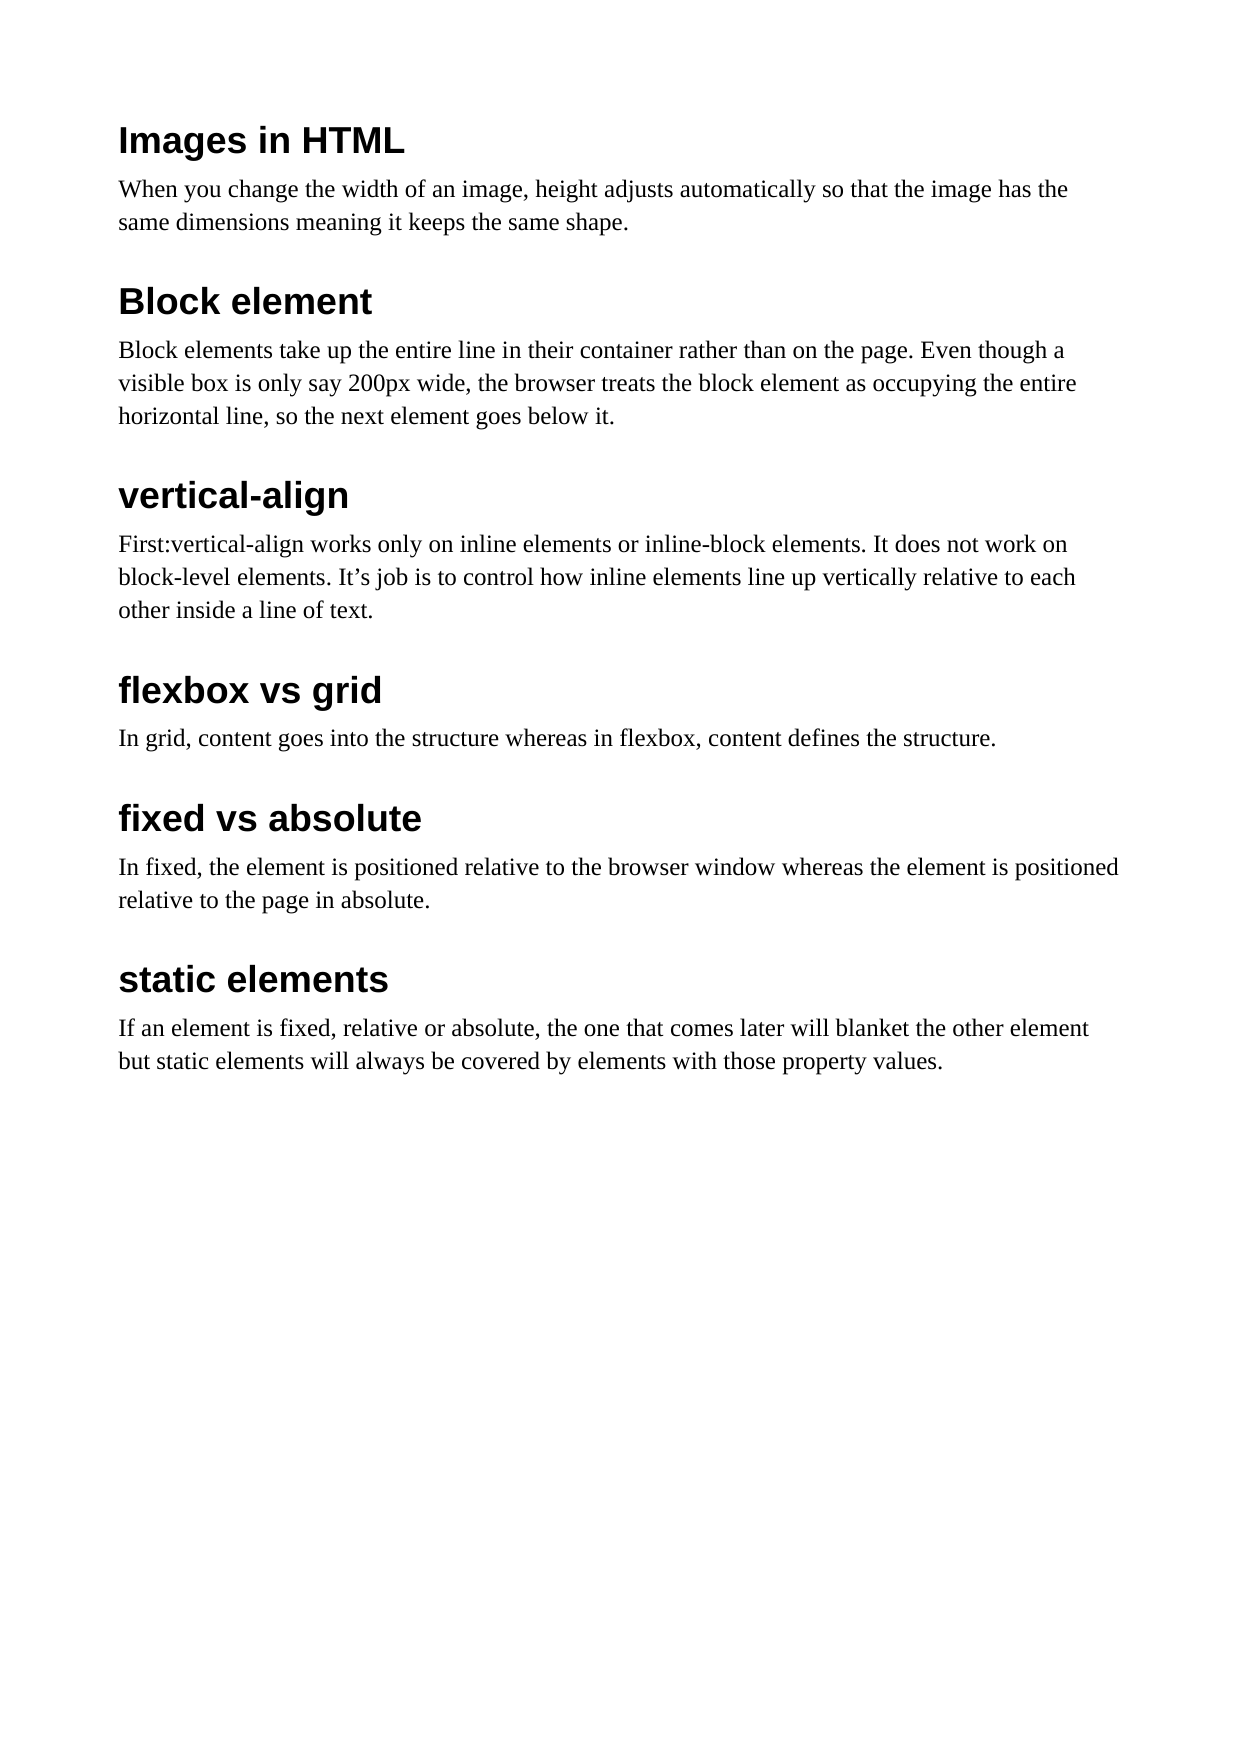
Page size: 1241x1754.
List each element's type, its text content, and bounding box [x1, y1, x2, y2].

subtitle Images in HTML [118, 118, 1122, 161]
subtitle static elements [118, 957, 1122, 1001]
text If an element is fixed, relative or absolute, the one that comes later will blanket the other element but static elements will always be covered by elements with those property values. [118, 1013, 1122, 1075]
text When you change the width of an image, height adjusts automatically so that the image has the same dimensions meaning it keeps the same shape. [118, 174, 1122, 236]
text Block elements take up the entire line in their container rather than on the page. Even though a visible box is only say 200px wide, the browser treats the block element as occupying the entire horizontal line, so the next element goes below it. [118, 335, 1122, 430]
subtitle flexbox vs grid [118, 668, 1122, 711]
subtitle vertical-align [118, 474, 1122, 517]
subtitle fixed vs absolute [118, 796, 1122, 839]
text In grid, content goes into the structure whereas in flexbox, content defines the structure. [118, 723, 1122, 752]
subtitle Block element [118, 279, 1122, 322]
text In fixed, the element is positioned relative to the browser window whereas the element is positioned relative to the page in absolute. [118, 852, 1122, 913]
text First:vertical-align works only on inline elements or inline-block elements. It does not work on block-level elements. It’s job is to control how inline elements line up vertically relative to each other inside a line of text. [118, 529, 1122, 624]
